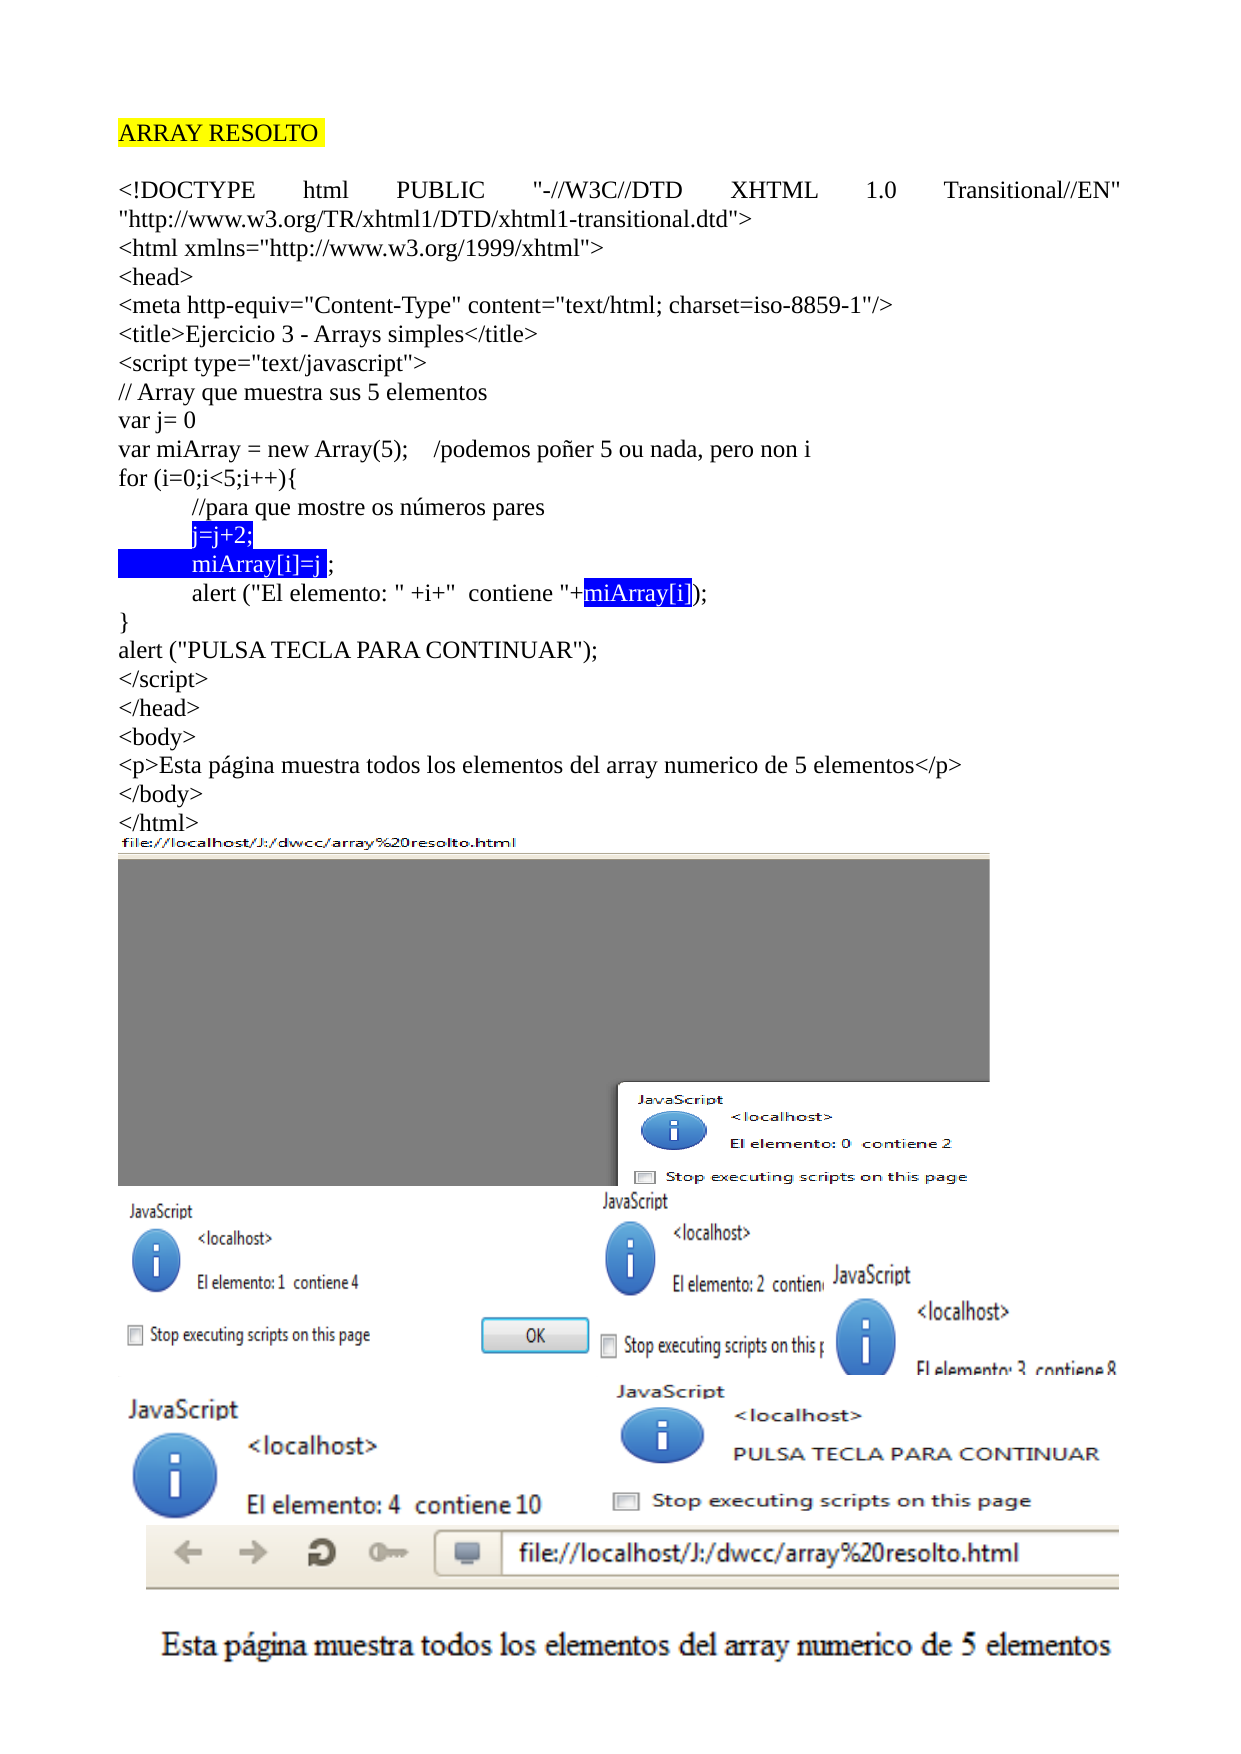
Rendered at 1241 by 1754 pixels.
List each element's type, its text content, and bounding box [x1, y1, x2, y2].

text } [118, 607, 1122, 636]
text j=j+2; [118, 521, 1122, 549]
text </body> [118, 779, 1122, 808]
text <p>Esta página muestra todos los elementos del array numerico de 5 elementos</p> [118, 751, 1122, 779]
text alert ("PULSA TECLA PARA CONTINUAR"); [118, 636, 1122, 664]
text <title>Ejercicio 3 - Arrays simples</title> [118, 319, 1122, 348]
text </head> [118, 693, 1122, 722]
text var j= 0 [118, 406, 1122, 434]
text <body> [118, 722, 1122, 751]
text <html xmlns="http://www.w3.org/1999/xhtml"> [118, 233, 1122, 262]
text for (i=0;i<5;i++){ [118, 463, 1122, 492]
text // Array que muestra sus 5 elementos [118, 377, 1122, 406]
text ARRAY RESOLTO [118, 118, 1122, 147]
text alert ("El elemento: " +i+" contiene "+miArray[i]); [118, 578, 1122, 607]
text <script type="text/javascript"> [118, 348, 1122, 377]
text miArray[i]=j ; [118, 549, 1122, 578]
text //para que mostre os números pares [118, 492, 1122, 521]
text <!DOCTYPE html PUBLIC "-//W3C//DTD XHTML 1.0 Transitional//EN" "http://www.w3.org/TR/xhtml1/DTD/xhtml1-transitional.dtd"> [118, 176, 1122, 233]
text <meta http-equiv="Content-Type" content="text/html; charset=iso-8859-1"/> [118, 291, 1122, 319]
text var miArray = new Array(5); /podemos poñer 5 ou nada, pero non i [118, 434, 1122, 463]
text </html> [118, 808, 1122, 837]
text </script> [118, 664, 1122, 693]
text <head> [118, 262, 1122, 291]
